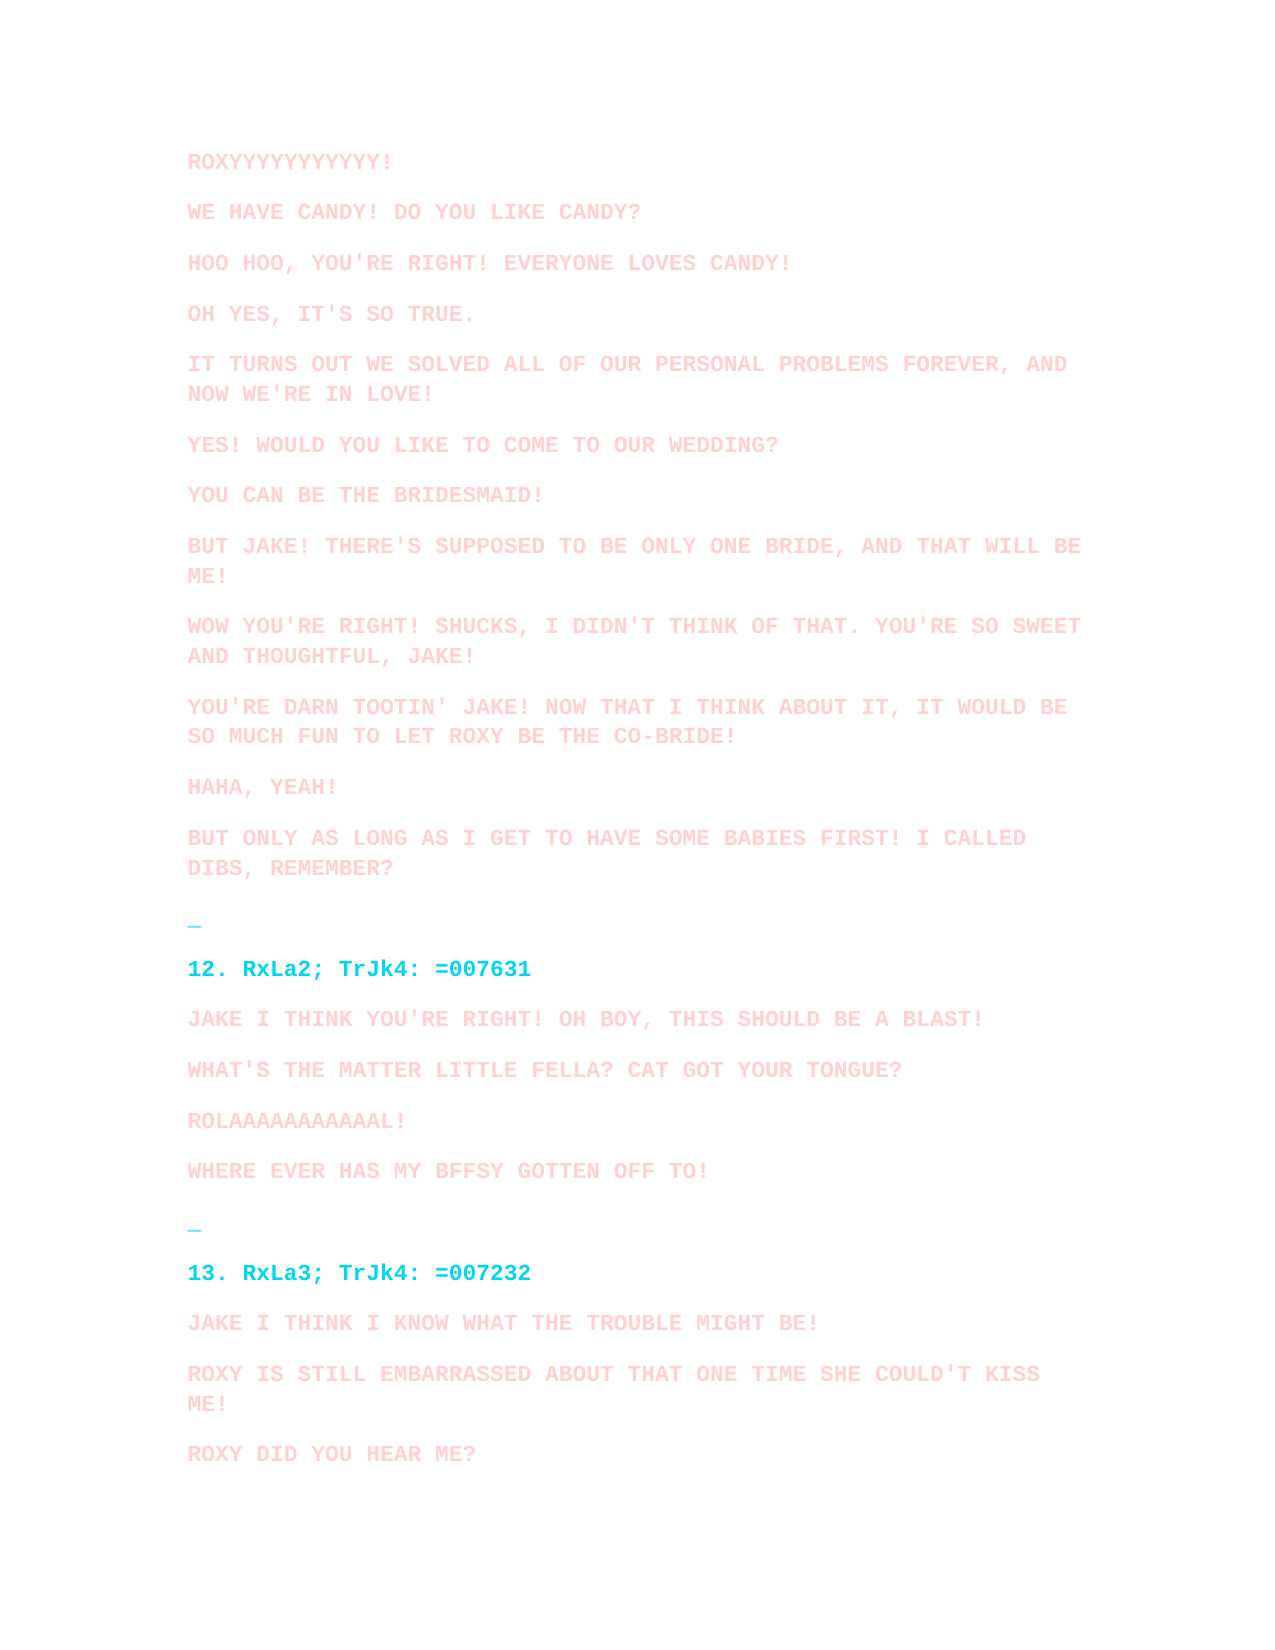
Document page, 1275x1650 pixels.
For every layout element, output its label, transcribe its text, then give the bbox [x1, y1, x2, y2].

text IT TURNS OUT WE SOLVED ALL OF OUR PERSONAL PROBLEMS FOREVER, AND NOW WE'RE IN LOVE! [187, 352, 1087, 408]
text YES! WOULD YOU LIKE TO COME TO OUR WEDDING? [187, 433, 1087, 459]
text BUT ONLY AS LONG AS I GET TO HAVE SOME BABIES FIRST! I CALLED DIBS, REMEMBER? [187, 826, 1087, 882]
text YOU CAN BE THE BRIDESMAID! [187, 483, 1087, 509]
text WOW YOU'RE RIGHT! SHUCKS, I DIDN'T THINK OF THAT. YOU'RE SO SWEET AND THOUGHTFUL, JAKE! [187, 614, 1087, 670]
text JAKE I THINK I KNOW WHAT THE TROUBLE MIGHT BE! [187, 1311, 1087, 1337]
text WHERE EVER HAS MY BFFSY GOTTEN OFF TO! [187, 1159, 1087, 1186]
text _ [187, 906, 1087, 932]
text BUT JAKE! THERE'S SUPPOSED TO BE ONLY ONE BRIDE, AND THAT WILL BE ME! [187, 534, 1087, 590]
text _ [187, 1210, 1087, 1236]
text YOU'RE DARN TOOTIN' JAKE! NOW THAT I THINK ABOUT IT, IT WOULD BE SO MUCH FUN TO LET ROXY BE THE CO-BRIDE! [187, 695, 1087, 751]
text JAKE I THINK YOU'RE RIGHT! OH BOY, THIS SHOULD BE A BLAST! [187, 1008, 1087, 1034]
text WE HAVE CANDY! DO YOU LIKE CANDY? [187, 201, 1087, 227]
text WHAT'S THE MATTER LITTLE FELLA? CAT GOT YOUR TONGUE? [187, 1058, 1087, 1084]
text OH YES, IT'S SO TRUE. [187, 302, 1087, 328]
text ROXY DID YOU HEAR ME? [187, 1442, 1087, 1468]
text 12. RxLa2; TrJk4: =007631 [187, 957, 1087, 983]
text ROXY IS STILL EMBARRASSED ABOUT THAT ONE TIME SHE COULD'T KISS ME! [187, 1362, 1087, 1418]
text ROXYYYYYYYYYYY! [187, 150, 1087, 176]
text HOO HOO, YOU'RE RIGHT! EVERYONE LOVES CANDY! [187, 251, 1087, 277]
text HAHA, YEAH! [187, 775, 1087, 801]
text ROLAAAAAAAAAAAL! [187, 1109, 1087, 1135]
text 13. RxLa3; TrJk4: =007232 [187, 1261, 1087, 1287]
